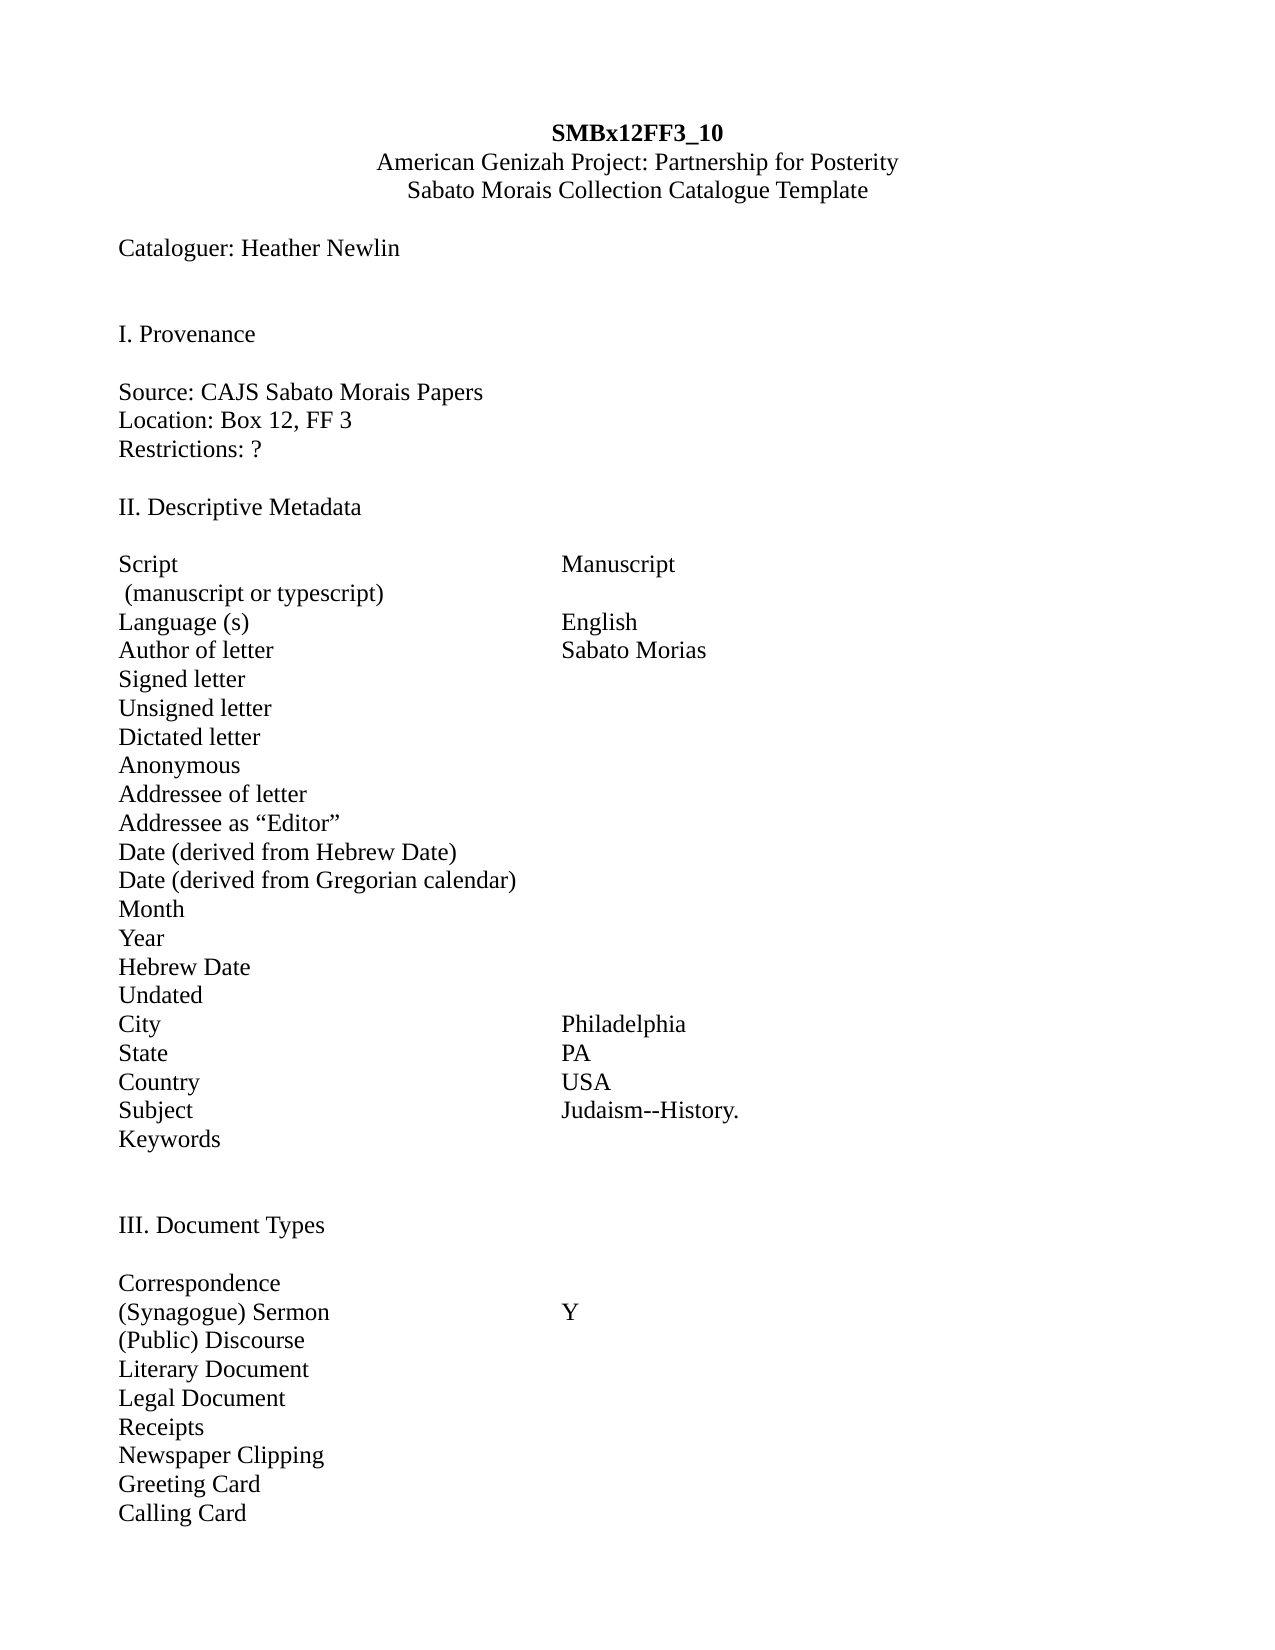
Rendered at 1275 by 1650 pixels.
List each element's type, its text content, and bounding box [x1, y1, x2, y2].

text Year [118, 923, 1157, 952]
text Addressee as “Editor” [118, 808, 1157, 837]
text Addressee of letter [118, 779, 1157, 808]
text II. Descriptive Metadata [118, 492, 1157, 521]
text (Synagogue) Sermon Y [118, 1297, 1157, 1326]
text (manuscript or typescript) [118, 578, 1157, 607]
text Sabato Morais Collection Catalogue Template [118, 176, 1157, 204]
text Hebrew Date [118, 952, 1157, 981]
text Cataloguer: Heather Newlin [118, 233, 1157, 262]
text State PA [118, 1038, 1157, 1067]
text Signed letter [118, 664, 1157, 693]
text Unsigned letter [118, 693, 1157, 722]
text (Public) Discourse [118, 1326, 1157, 1354]
text Receipts [118, 1412, 1157, 1441]
text Month [118, 894, 1157, 923]
text Date (derived from Gregorian calendar) [118, 866, 1157, 894]
text I. Provenance [118, 319, 1157, 348]
text Restrictions: ? [118, 434, 1157, 463]
text Greeting Card [118, 1469, 1157, 1498]
text Anonymous [118, 751, 1157, 779]
text Language (s) English [118, 607, 1157, 636]
text Literary Document [118, 1354, 1157, 1383]
text Newspaper Clipping [118, 1441, 1157, 1469]
text City Philadelphia [118, 1009, 1157, 1038]
text Author of letter Sabato Morias [118, 636, 1157, 664]
text Legal Document [118, 1383, 1157, 1412]
text Undated [118, 981, 1157, 1009]
text Country USA [118, 1067, 1157, 1096]
text Subject Judaism--History. [118, 1096, 1157, 1124]
text Date (derived from Hebrew Date) [118, 837, 1157, 866]
text Location: Box 12, FF 3 [118, 406, 1157, 434]
text Source: CAJS Sabato Morais Papers [118, 377, 1157, 406]
text III. Document Types [118, 1211, 1157, 1239]
text SMBx12FF3_10 [118, 118, 1157, 147]
text American Genizah Project: Partnership for Posterity [118, 147, 1157, 176]
text Correspondence [118, 1268, 1157, 1297]
text Keywords [118, 1124, 1157, 1153]
text Dictated letter [118, 722, 1157, 751]
text Script Manuscript [118, 549, 1157, 578]
text Calling Card [118, 1498, 1157, 1527]
